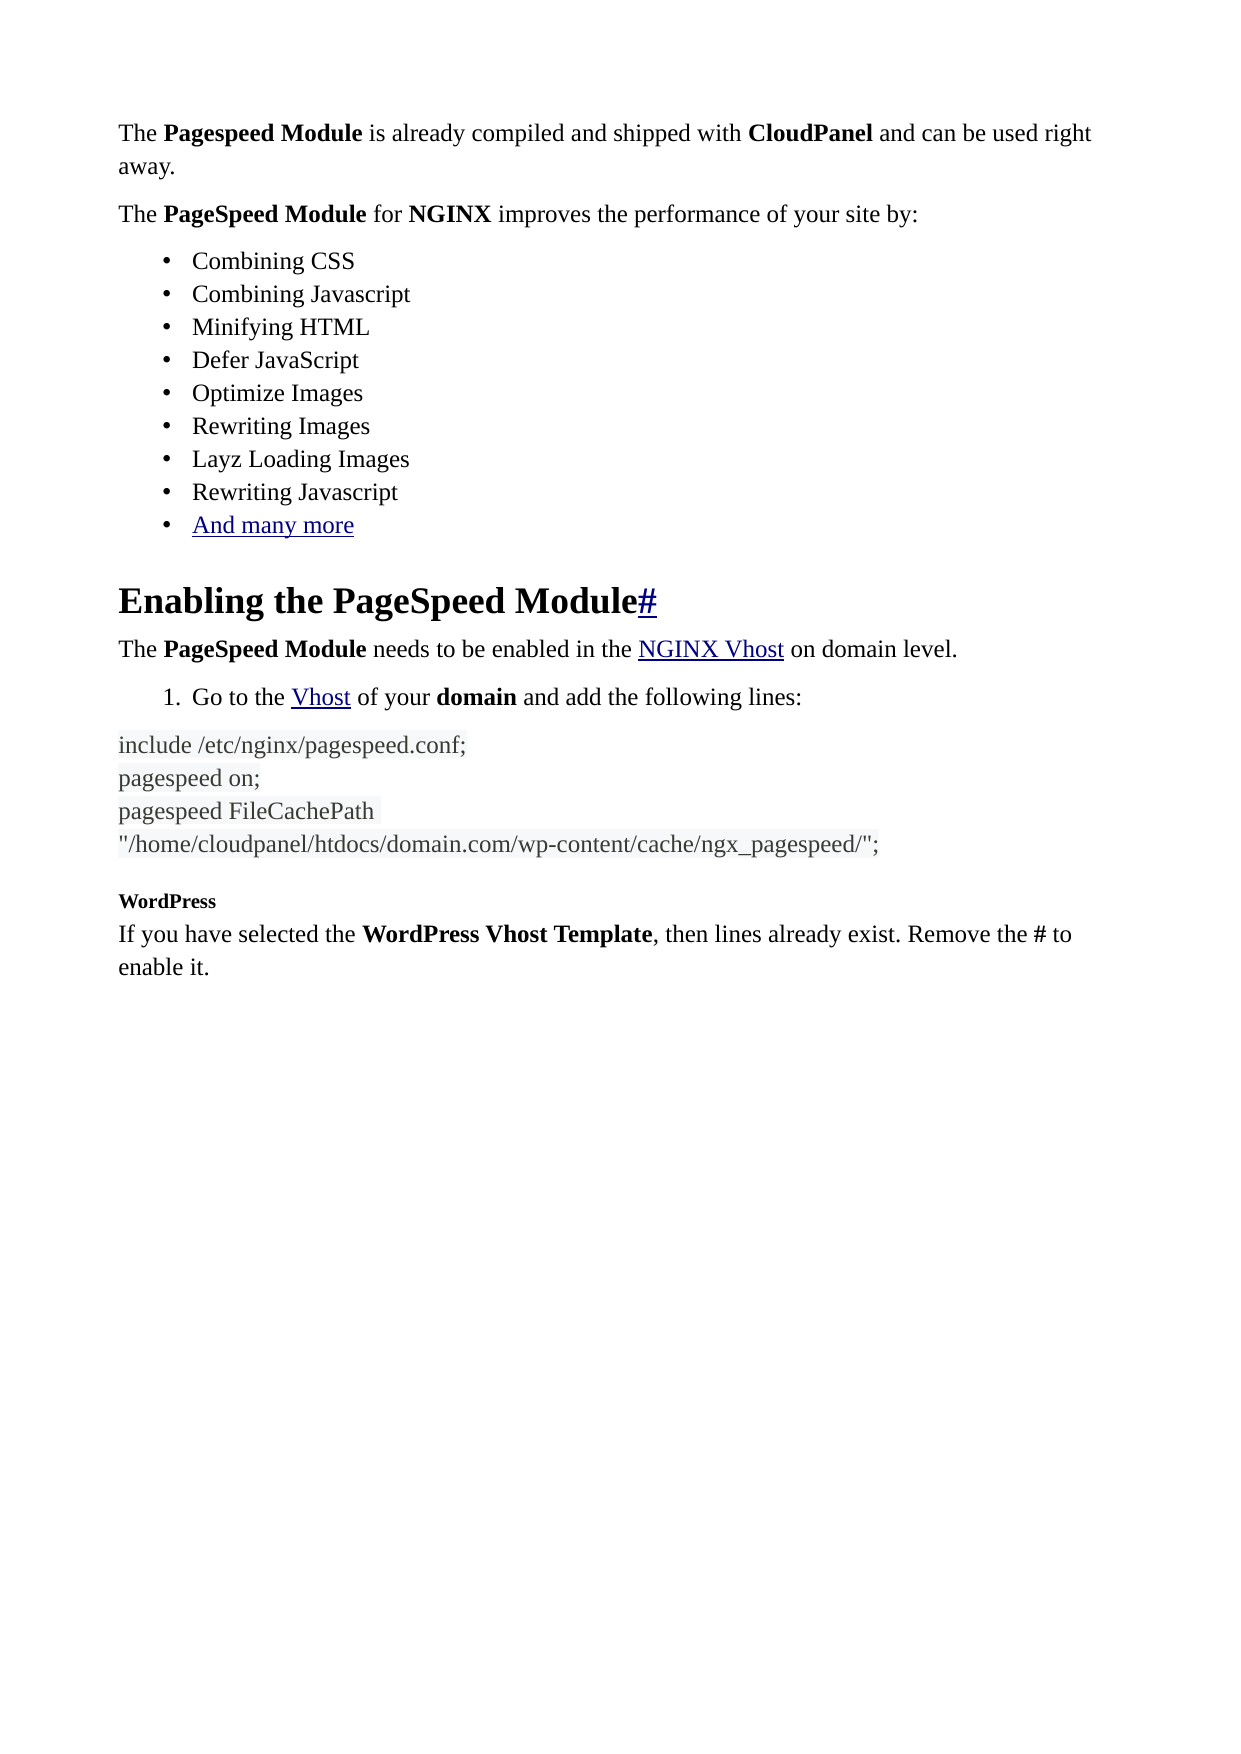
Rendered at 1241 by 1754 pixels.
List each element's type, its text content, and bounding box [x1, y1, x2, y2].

subtitle WordPress [118, 889, 1122, 913]
text The PageSpeed Module needs to be enabled in the NGINX Vhost on domain level. [118, 634, 1122, 663]
text The PageSpeed Module for NGINX improves the performance of your site by: [118, 199, 1122, 227]
list Layz Loading Images [162, 444, 1122, 473]
text include /etc/nginx/pagespeed.conf; [118, 730, 1122, 758]
list Optimize Images [162, 378, 1122, 407]
list Go to the Vhost of your domain and add the following lines: [162, 682, 1122, 711]
subtitle Enabling the PageSpeed Module# [118, 579, 1122, 622]
text pagespeed FileCachePath "/home/cloudpanel/htdocs/domain.com/wp-content/cache/ngx_pagespeed/"; [118, 796, 1122, 858]
list Combining CSS [162, 246, 1122, 275]
list Combining Javascript [162, 279, 1122, 308]
text The Pagespeed Module is already compiled and shipped with CloudPanel and can be used right away. [118, 118, 1122, 180]
list Minifying HTML [162, 312, 1122, 341]
list Rewriting Images [162, 411, 1122, 440]
text If you have selected the WordPress Vhost Template, then lines already exist. Remove the # to enable it. [118, 919, 1122, 981]
list Defer JavaScript [162, 345, 1122, 374]
list Rewriting Javascript [162, 477, 1122, 506]
list And many more [162, 511, 1122, 539]
text pagespeed on; [118, 763, 1122, 792]
